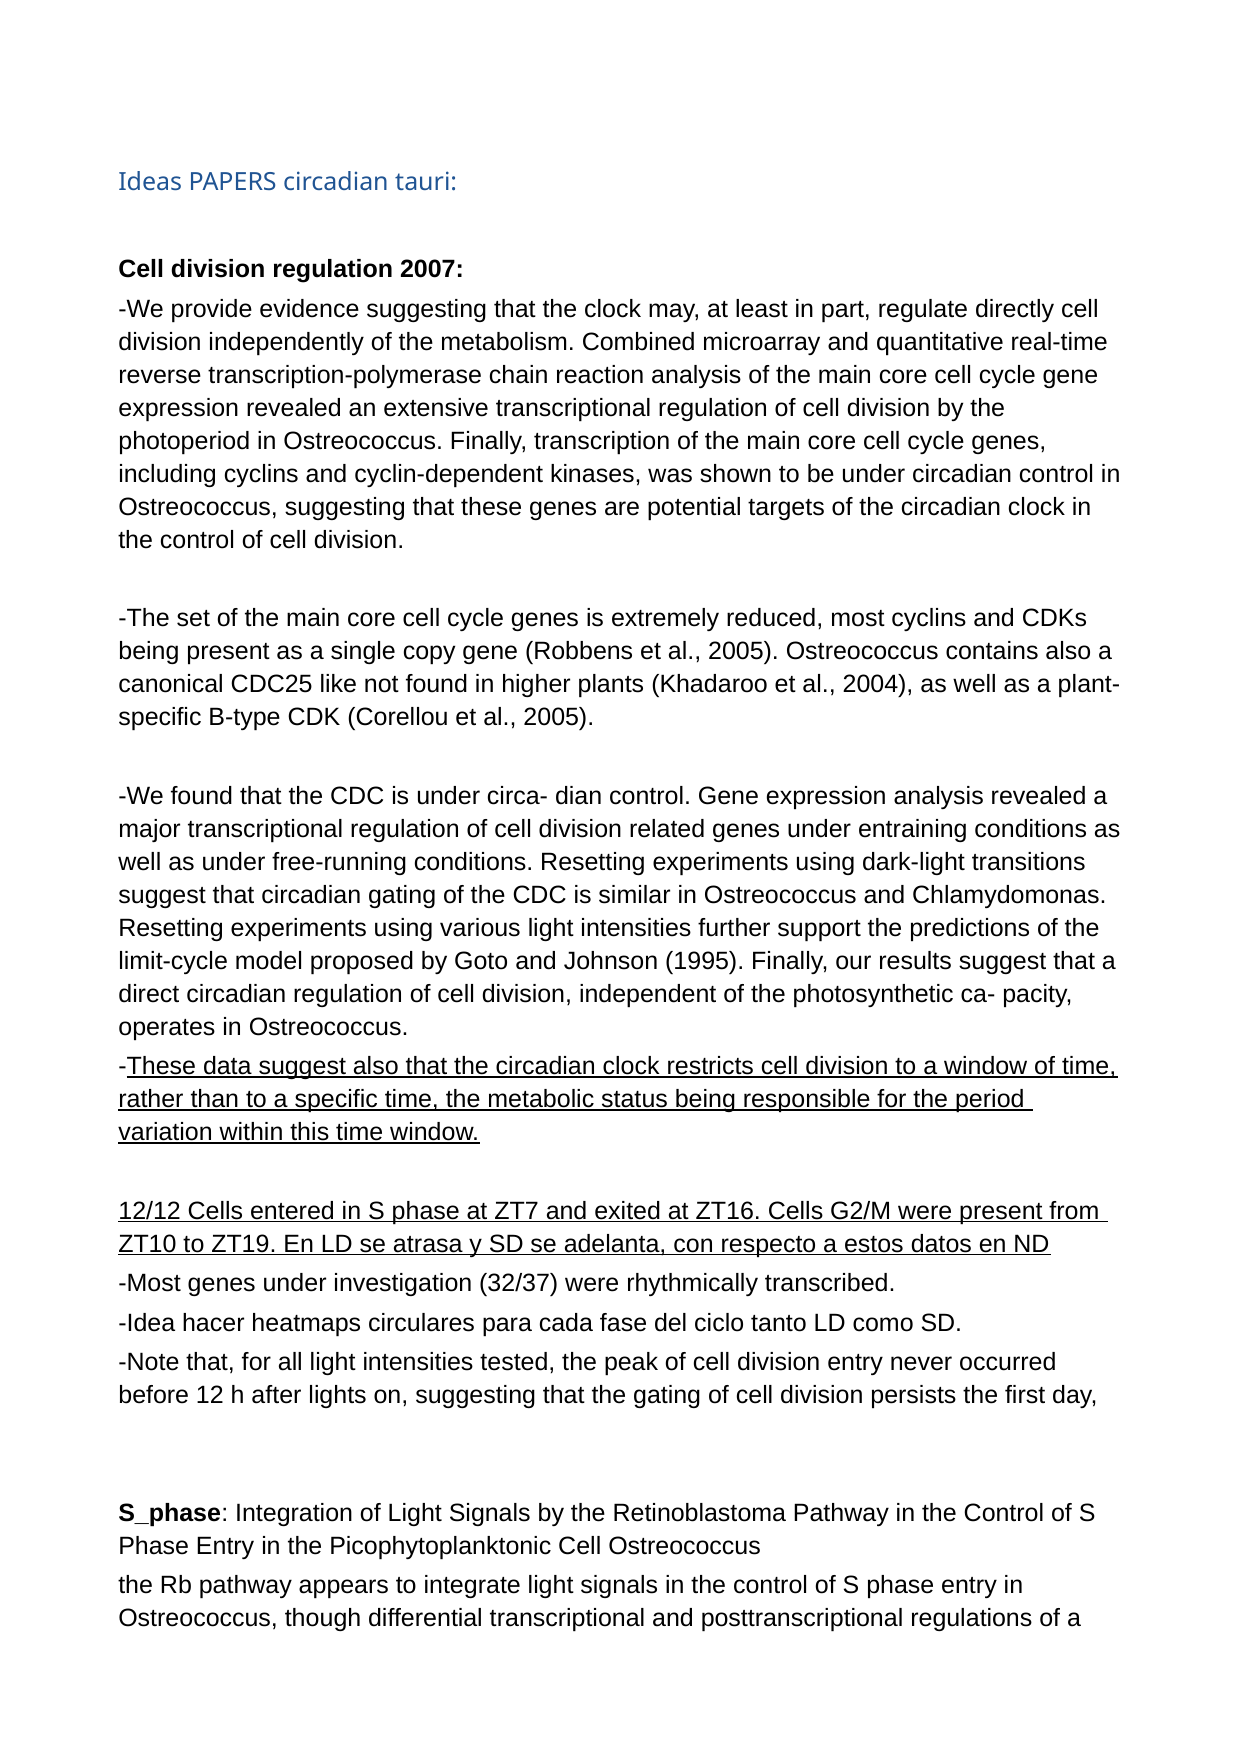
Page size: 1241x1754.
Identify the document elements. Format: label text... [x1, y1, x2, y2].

text -Idea hacer heatmaps circulares para cada fase del ciclo tanto LD como SD. [118, 1307, 1122, 1336]
text -The set of the main core cell cycle genes is extremely reduced, most cyclins and CDKs being present as a single copy gene (Robbens et al., 2005). Ostreococcus contains also a canonical CDC25 like not found in higher plants (Khadaroo et al., 2004), as well as a plant-specific B-type CDK (Corellou et al., 2005). [118, 603, 1122, 731]
text Cell division regulation 2007: [118, 254, 1122, 283]
text -Most genes under investigation (32/37) were rhythmically transcribed. [118, 1268, 1122, 1297]
text Ideas PAPERS circadian tauri: [118, 163, 1122, 198]
text -These data suggest also that the circadian clock restricts cell division to a window of time, rather than to a specific time, the metabolic status being responsible for the period variation within this time window. [118, 1051, 1122, 1146]
text -We provide evidence suggesting that the clock may, at least in part, regulate directly cell division independently of the metabolism. Combined microarray and quantitative real-time reverse transcription-polymerase chain reaction analysis of the main core cell cycle gene expression revealed an extensive transcriptional regulation of cell division by the photoperiod in Ostreococcus. Finally, transcription of the main core cell cycle genes, including cyclins and cyclin-dependent kinases, was shown to be under circadian control in Ostreococcus, suggesting that these genes are potential targets of the circadian clock in the control of cell division. [118, 294, 1122, 553]
text S_phase: Integration of Light Signals by the Retinoblastoma Pathway in the Control of S Phase Entry in the Picophytoplanktonic Cell Ostreococcus [118, 1498, 1122, 1559]
text the Rb pathway appears to integrate light signals in the control of S phase entry in Ostreococcus, though differential transcriptional and posttranscriptional regulations of a [118, 1570, 1122, 1632]
text 12/12 Cells entered in S phase at ZT7 and exited at ZT16. Cells G2/M were present from ZT10 to ZT19. En LD se atrasa y SD se adelanta, con respecto a estos datos en ND [118, 1196, 1122, 1258]
text -We found that the CDC is under circa- dian control. Gene expression analysis revealed a major transcriptional regulation of cell division related genes under entraining conditions as well as under free-running conditions. Resetting experiments using dark-light transitions suggest that circadian gating of the CDC is similar in Ostreococcus and Chlamydomonas. Resetting experiments using various light intensities further support the predictions of the limit-cycle model proposed by Goto and Johnson (1995). Finally, our results suggest that a direct circadian regulation of cell division, independent of the photosynthetic ca- pacity, operates in Ostreococcus. [118, 781, 1122, 1041]
text -Note that, for all light intensities tested, the peak of cell division entry never occurred before 12 h after lights on, suggesting that the gating of cell division persists the first day, [118, 1347, 1122, 1408]
